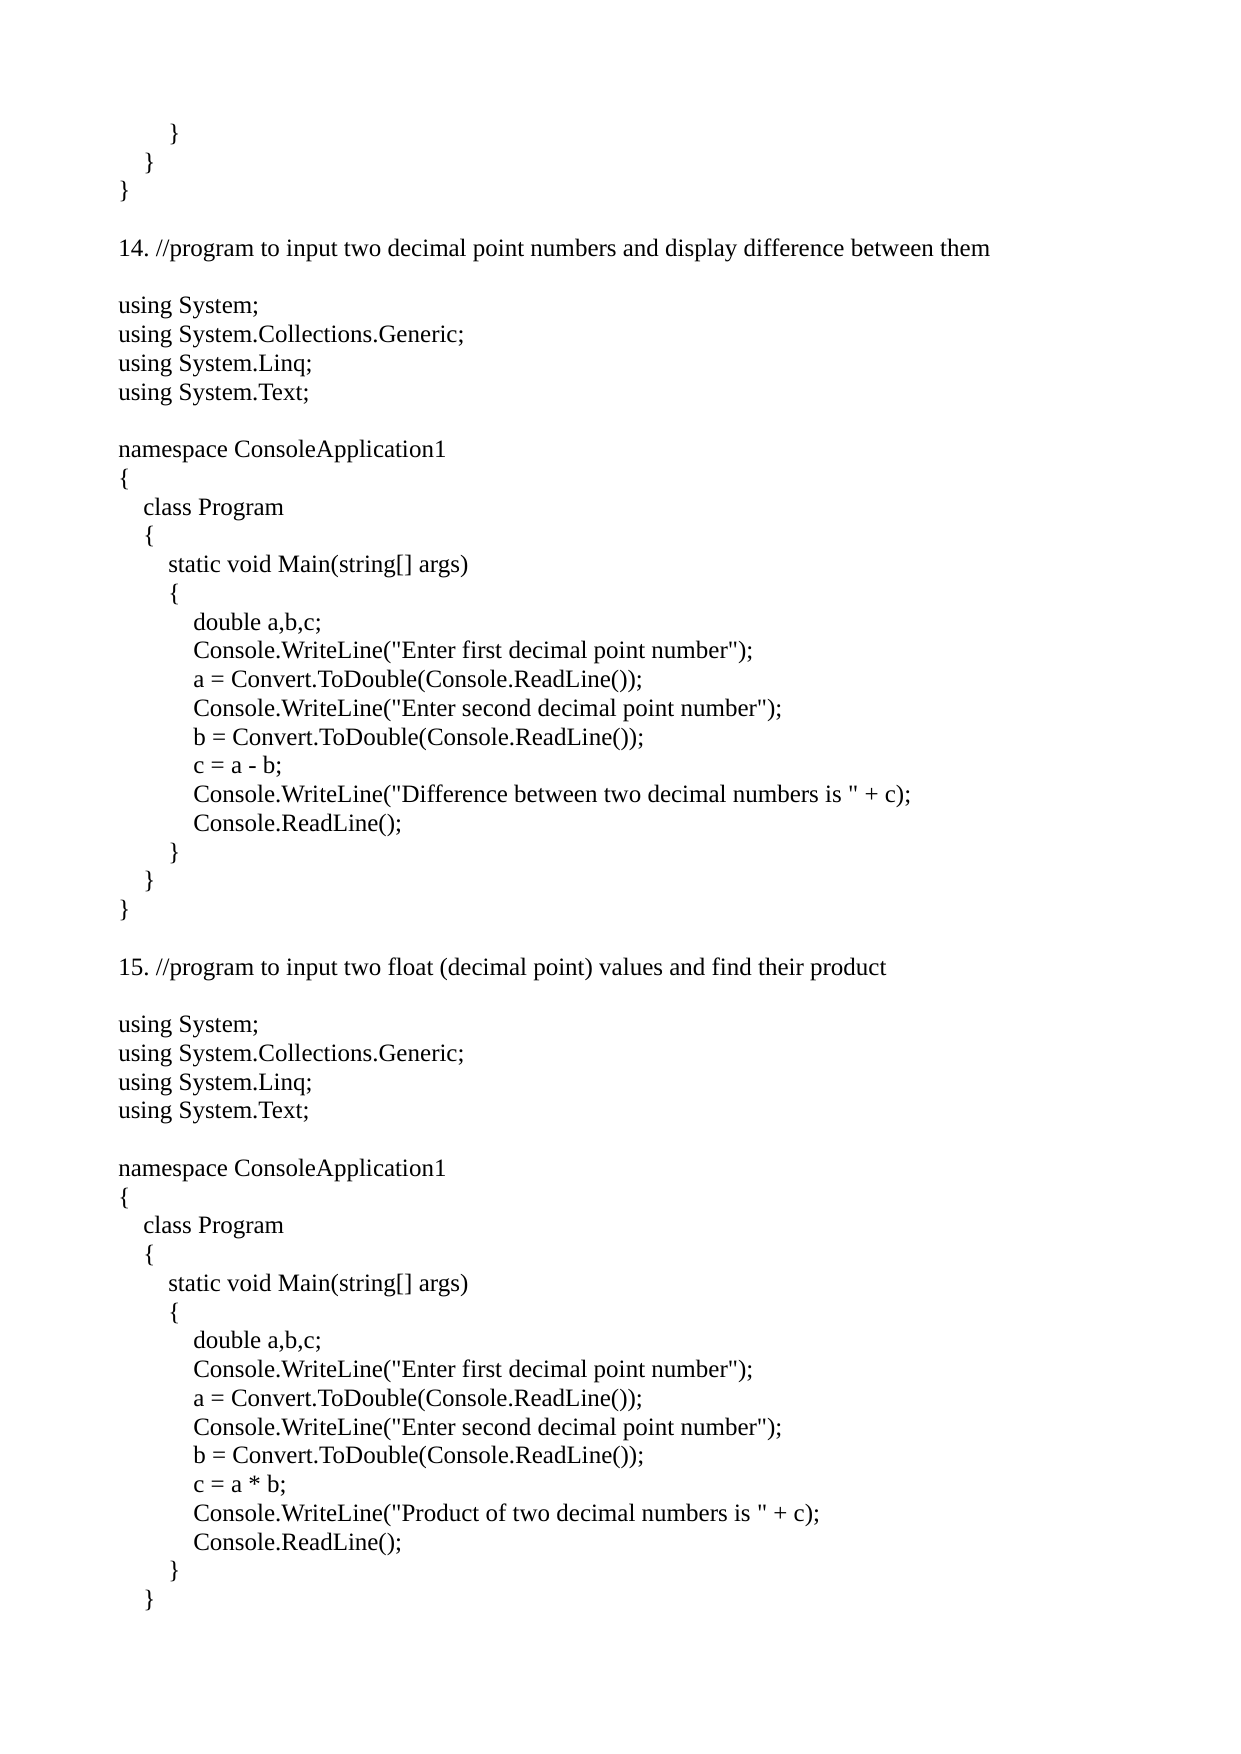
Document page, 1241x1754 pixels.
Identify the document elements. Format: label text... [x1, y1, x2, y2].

text using System.Text; [118, 377, 1122, 406]
text c = a * b; [118, 1469, 1122, 1498]
text using System; [118, 291, 1122, 319]
text Console.ReadLine(); [118, 808, 1122, 837]
text b = Convert.ToDouble(Console.ReadLine()); [118, 722, 1122, 751]
text { [118, 463, 1122, 492]
text using System.Collections.Generic; [118, 319, 1122, 348]
text { [118, 521, 1122, 549]
text static void Main(string[] args) [118, 549, 1122, 578]
text a = Convert.ToDouble(Console.ReadLine()); [118, 664, 1122, 693]
text using System.Text; [118, 1096, 1122, 1124]
text a = Convert.ToDouble(Console.ReadLine()); [118, 1383, 1122, 1412]
text } [118, 894, 1122, 923]
text using System.Collections.Generic; [118, 1038, 1122, 1067]
text } [118, 866, 1122, 894]
text Console.ReadLine(); [118, 1527, 1122, 1556]
text } [118, 118, 1122, 147]
text 15. //program to input two float (decimal point) values and find their product [118, 952, 1122, 981]
text { [118, 1297, 1122, 1326]
text { [118, 1239, 1122, 1268]
text Console.WriteLine("Difference between two decimal numbers is " + c); [118, 779, 1122, 808]
text b = Convert.ToDouble(Console.ReadLine()); [118, 1441, 1122, 1469]
text using System.Linq; [118, 1067, 1122, 1096]
text double a,b,c; [118, 607, 1122, 636]
text namespace ConsoleApplication1 [118, 434, 1122, 463]
text using System; [118, 1009, 1122, 1038]
text static void Main(string[] args) [118, 1268, 1122, 1297]
text class Program [118, 492, 1122, 521]
text double a,b,c; [118, 1326, 1122, 1354]
text { [118, 578, 1122, 607]
text Console.WriteLine("Product of two decimal numbers is " + c); [118, 1498, 1122, 1527]
text c = a - b; [118, 751, 1122, 779]
text } [118, 1556, 1122, 1584]
text 14. //program to input two decimal point numbers and display difference between them [118, 233, 1122, 262]
text Console.WriteLine("Enter first decimal point number"); [118, 1354, 1122, 1383]
text Console.WriteLine("Enter second decimal point number"); [118, 1412, 1122, 1441]
text { [118, 1182, 1122, 1211]
text using System.Linq; [118, 348, 1122, 377]
text class Program [118, 1211, 1122, 1239]
text namespace ConsoleApplication1 [118, 1153, 1122, 1182]
text } [118, 1584, 1122, 1613]
text Console.WriteLine("Enter second decimal point number"); [118, 693, 1122, 722]
text } [118, 837, 1122, 866]
text } [118, 147, 1122, 176]
text Console.WriteLine("Enter first decimal point number"); [118, 636, 1122, 664]
text } [118, 176, 1122, 204]
